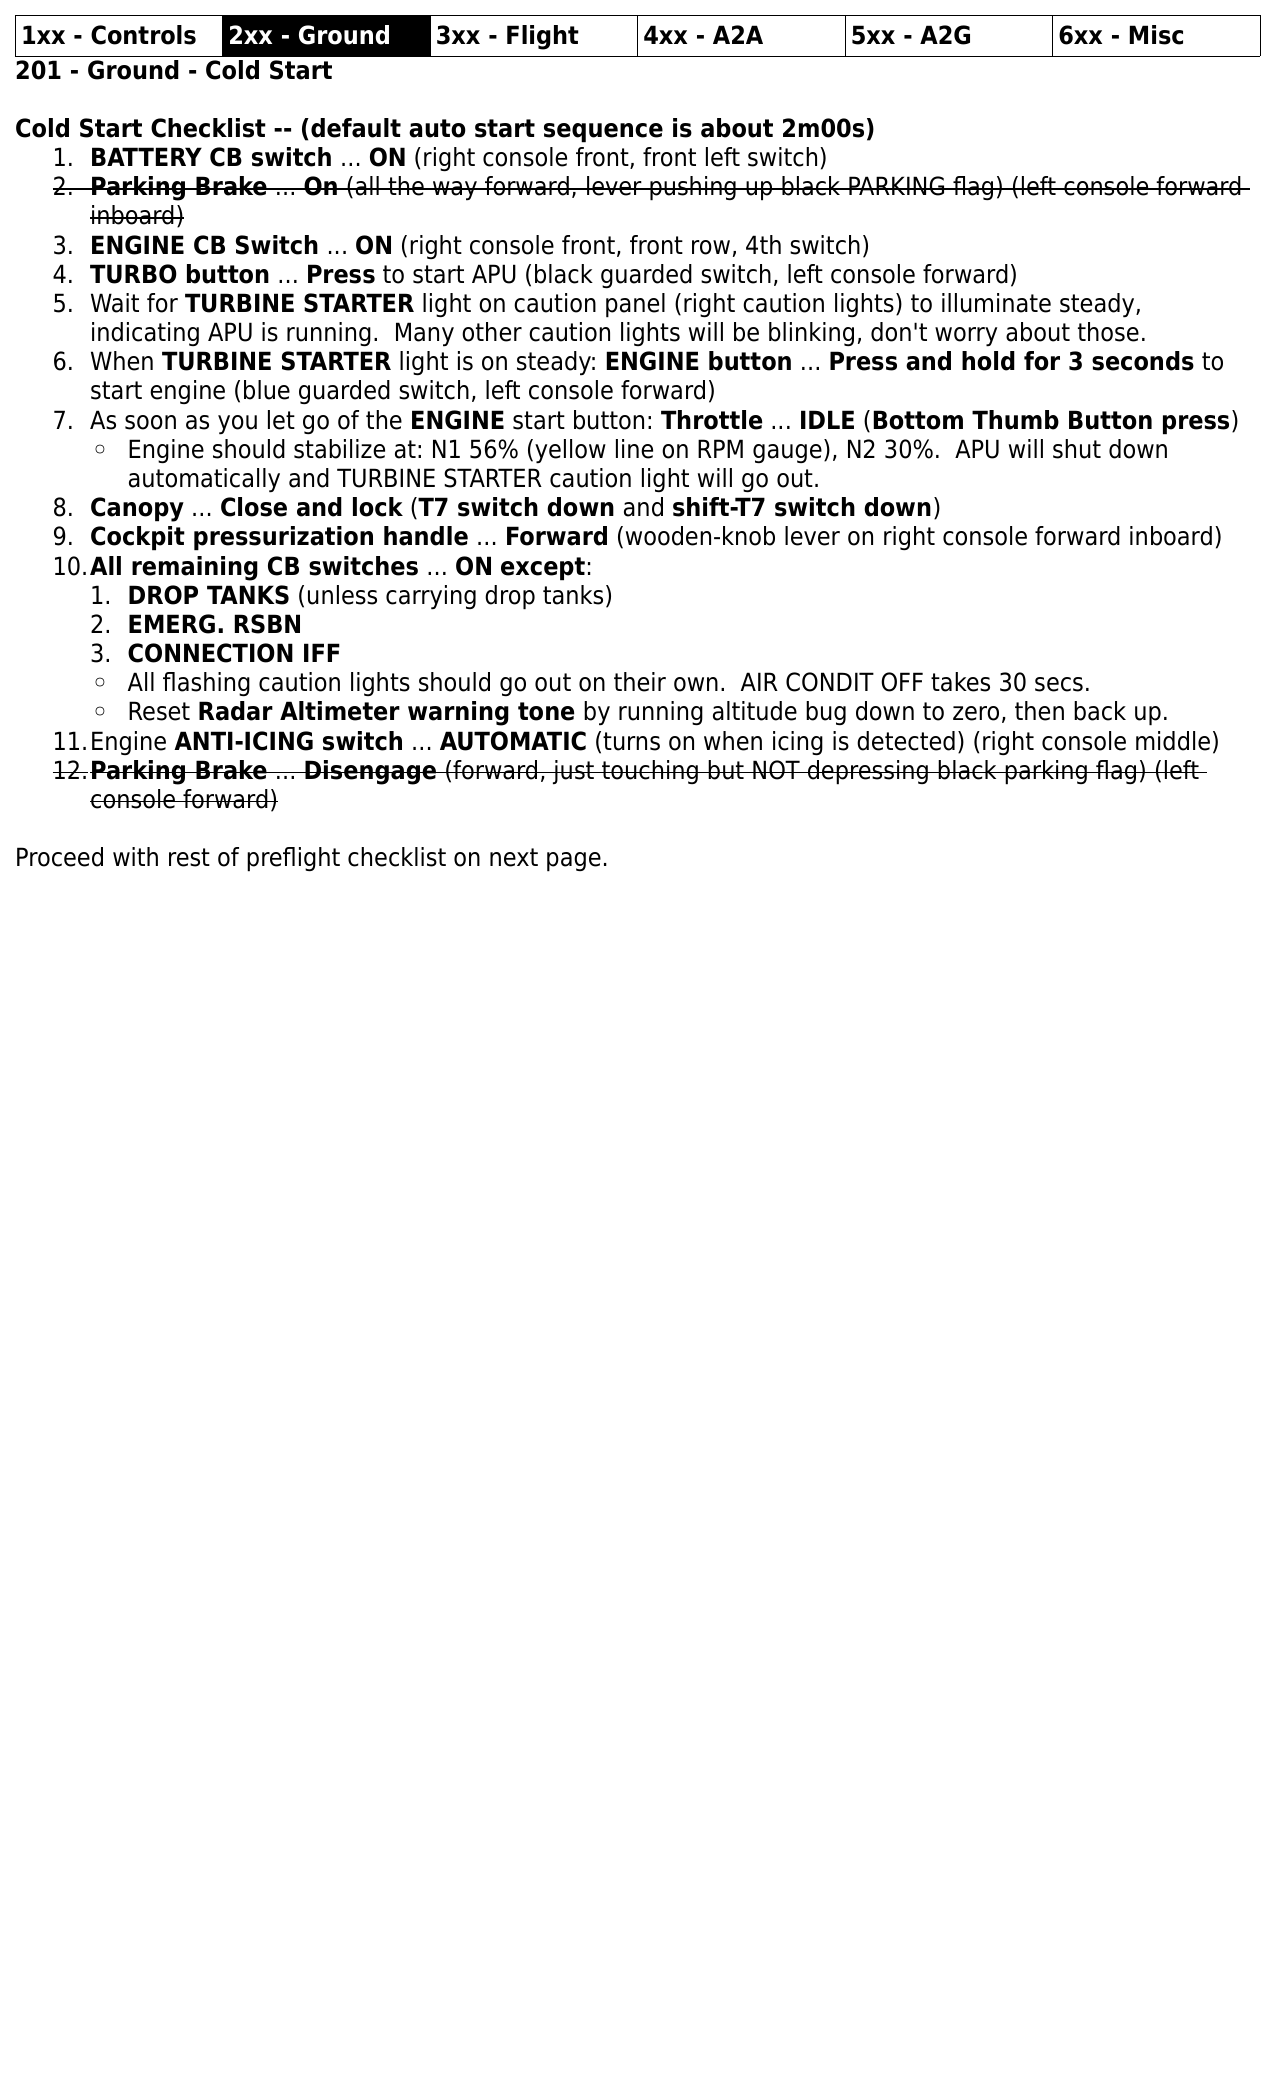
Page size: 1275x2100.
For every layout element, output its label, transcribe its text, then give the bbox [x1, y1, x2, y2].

table_header 3xx - Flight [431, 16, 637, 56]
table_header 4xx - A2A [638, 16, 845, 56]
list All remaining CB switches ... ON except: [52, 552, 1260, 581]
list Parking Brake ... On (all the way forward, lever pushing up black PARKING flag) (left console forward inboard) [52, 172, 1260, 231]
list BATTERY CB switch ... ON (right console front, front left switch) [52, 143, 1260, 172]
list Engine should stabilize at: N1 56% (yellow line on RPM gauge), N2 30%. APU will shut down automatically and TURBINE STARTER caution light will go out. [90, 435, 1260, 493]
table_header 1xx - Controls [16, 16, 222, 56]
list Reset Radar Altimeter warning tone by running altitude bug down to zero, then back up. [90, 697, 1260, 727]
text 201 - Ground - Cold Start [15, 57, 1260, 85]
text Cold Start Checklist -- (default auto start sequence is about 2m00s) [15, 114, 1260, 143]
list As soon as you let go of the ENGINE start button: Throttle ... IDLE (Bottom Thumb Button press) [52, 406, 1260, 435]
list Cockpit pressurization handle ... Forward (wooden-knob lever on right console forward inboard) [52, 522, 1260, 552]
list All flashing caution lights should go out on their own. AIR CONDIT OFF takes 30 secs. [90, 668, 1260, 697]
table_header 6xx - Misc [1053, 16, 1260, 56]
list ENGINE CB Switch ... ON (right console front, front row, 4th switch) [52, 231, 1260, 260]
list Wait for TURBINE STARTER light on caution panel (right caution lights) to illuminate steady, indicating APU is running. Many other caution lights will be blinking, don't worry about those. [52, 289, 1260, 347]
list When TURBINE STARTER light is on steady: ENGINE button ... Press and hold for 3 seconds to start engine (blue guarded switch, left console forward) [52, 347, 1260, 406]
list Parking Brake ... Disengage (forward, just touching but NOT depressing black parking flag) (left console forward) [52, 756, 1260, 814]
list Engine ANTI-ICING switch ... AUTOMATIC (turns on when icing is detected) (right console middle) [52, 727, 1260, 756]
table_header 5xx - A2G [846, 16, 1052, 56]
text Proceed with rest of preflight checklist on next page. [15, 843, 1260, 872]
list EMERG. RSBN [90, 610, 1260, 639]
list TURBO button ... Press to start APU (black guarded switch, left console forward) [52, 260, 1260, 289]
list CONNECTION IFF [90, 639, 1260, 668]
table_header 2xx - Ground [223, 16, 430, 56]
list Canopy ... Close and lock (T7 switch down and shift-T7 switch down) [52, 493, 1260, 522]
list DROP TANKS (unless carrying drop tanks) [90, 581, 1260, 610]
